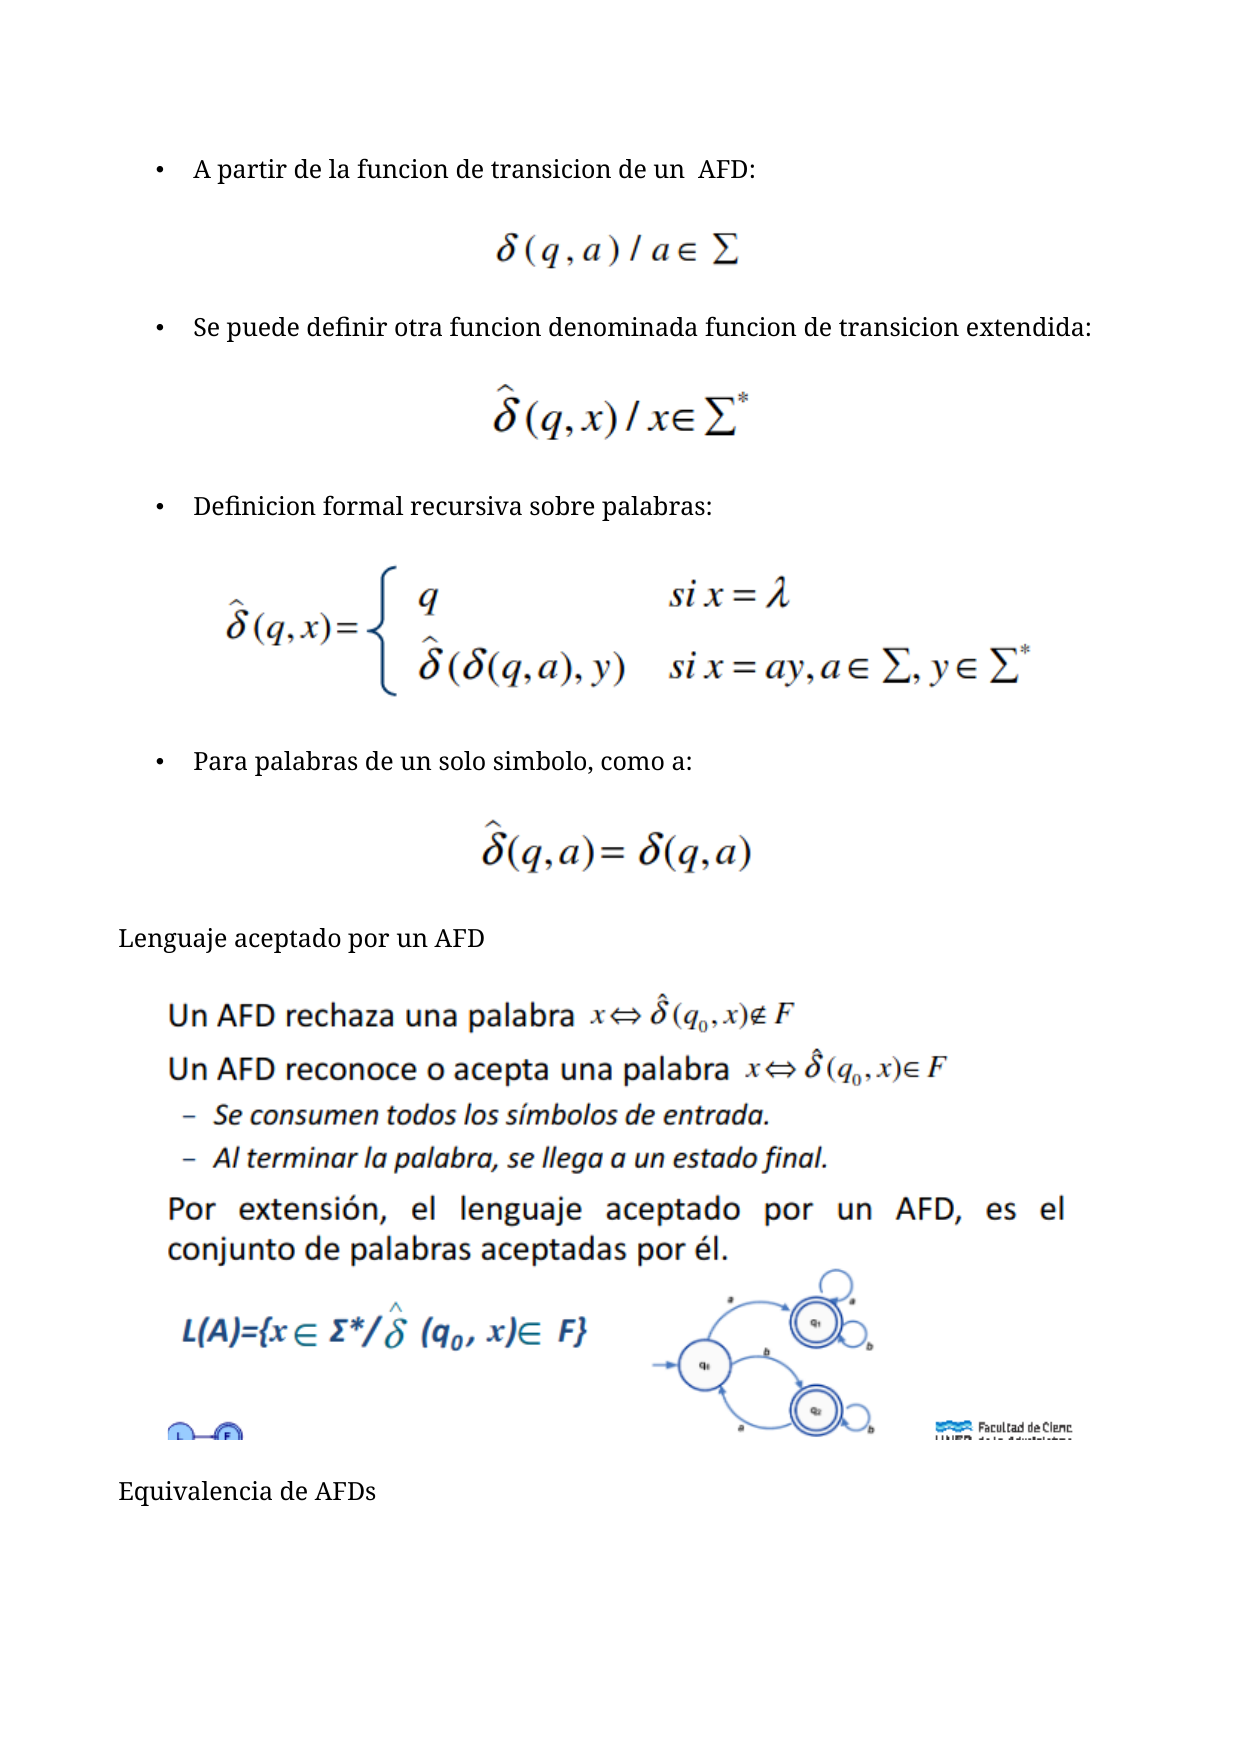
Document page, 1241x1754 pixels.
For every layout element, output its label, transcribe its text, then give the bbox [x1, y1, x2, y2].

picture [495, 220, 745, 276]
picture [483, 377, 757, 455]
list Para palabras de un solo simbolo, como a: [156, 744, 1122, 778]
list Definicion formal recursiva sobre palabras: [156, 489, 1122, 523]
list Se puede definir otra funcion denominada funcion de transicion extendida: [156, 309, 1122, 343]
picture [167, 988, 1073, 1440]
list A partir de la funcion de transicion de un AFD: [156, 152, 1122, 186]
picture [202, 556, 1038, 710]
list Lenguaje aceptado por un AFD [118, 920, 1122, 954]
list Equivalencia de AFDs [118, 1474, 1122, 1508]
picture [479, 811, 761, 887]
